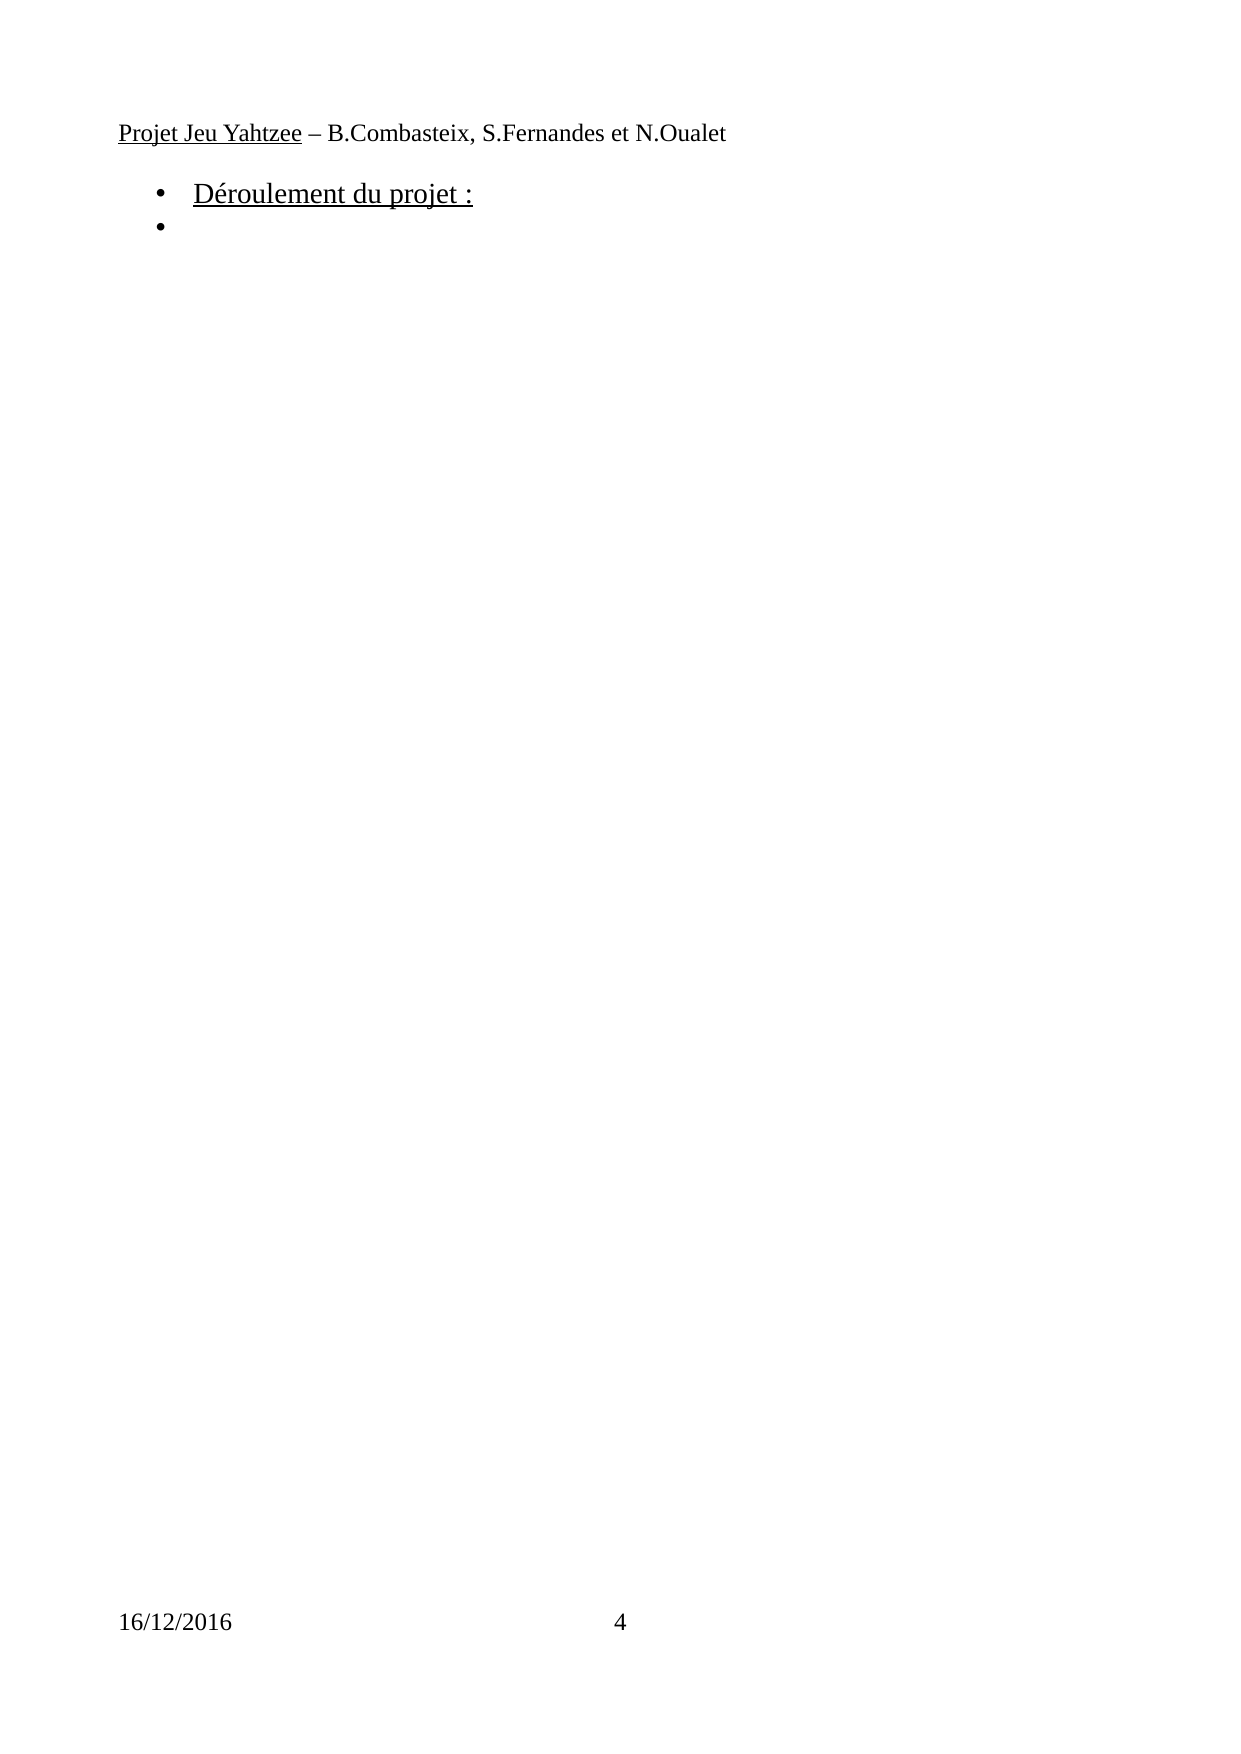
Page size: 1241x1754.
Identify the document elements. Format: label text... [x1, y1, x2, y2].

list Déroulement du projet : [156, 176, 1122, 210]
